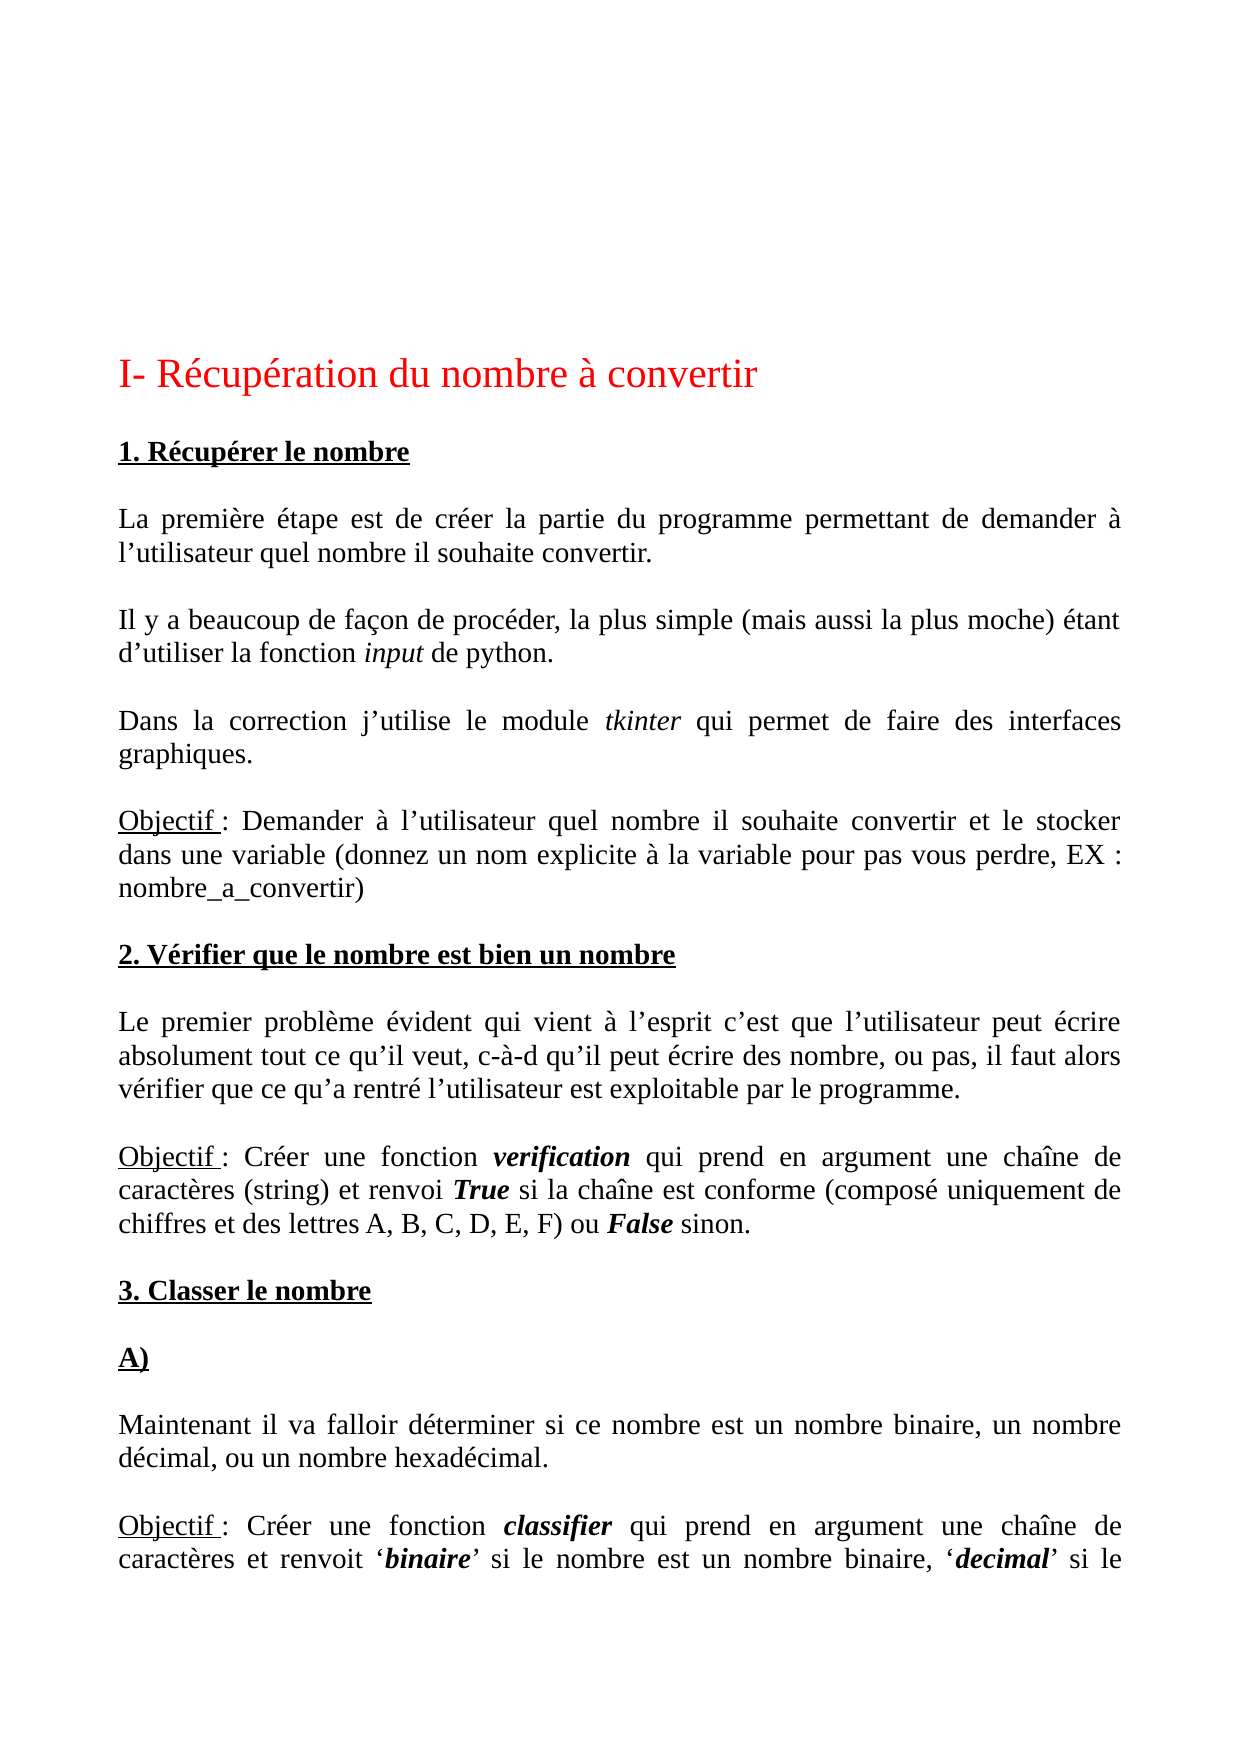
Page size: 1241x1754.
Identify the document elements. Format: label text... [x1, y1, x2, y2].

text Dans la correction j’utilise le module tkinter qui permet de faire des interfaces graphiques. [118, 703, 1122, 770]
text Objectif : Demander à l’utilisateur quel nombre il souhaite convertir et le stocker dans une variable (donnez un nom explicite à la variable pour pas vous perdre, EX : nombre_a_convertir) [118, 803, 1122, 904]
text A) [118, 1340, 1122, 1373]
text Maintenant il va falloir déterminer si ce nombre est un nombre binaire, un nombre décimal, ou un nombre hexadécimal. [118, 1407, 1122, 1474]
text I- Récupération du nombre à convertir [118, 348, 1122, 396]
text Le premier problème évident qui vient à l’esprit c’est que l’utilisateur peut écrire absolument tout ce qu’il veut, c-à-d qu’il peut écrire des nombre, ou pas, il faut alors vérifier que ce qu’a rentré l’utilisateur est exploitable par le programme. [118, 1004, 1122, 1105]
text Objectif : Créer une fonction classifier qui prend en argument une chaîne de caractères et renvoit ‘binaire’ si le nombre est un nombre binaire, ‘decimal’ si le [118, 1508, 1122, 1575]
text 1. Récupérer le nombre [118, 434, 1122, 468]
text Il y a beaucoup de façon de procéder, la plus simple (mais aussi la plus moche) étant d’utiliser la fonction input de python. [118, 602, 1122, 669]
text 3. Classer le nombre [118, 1273, 1122, 1306]
text Objectif : Créer une fonction verification qui prend en argument une chaîne de caractères (string) et renvoi True si la chaîne est conforme (composé uniquement de chiffres et des lettres A, B, C, D, E, F) ou False sinon. [118, 1139, 1122, 1239]
text La première étape est de créer la partie du programme permettant de demander à l’utilisateur quel nombre il souhaite convertir. [118, 501, 1122, 568]
text 2. Vérifier que le nombre est bien un nombre [118, 937, 1122, 971]
